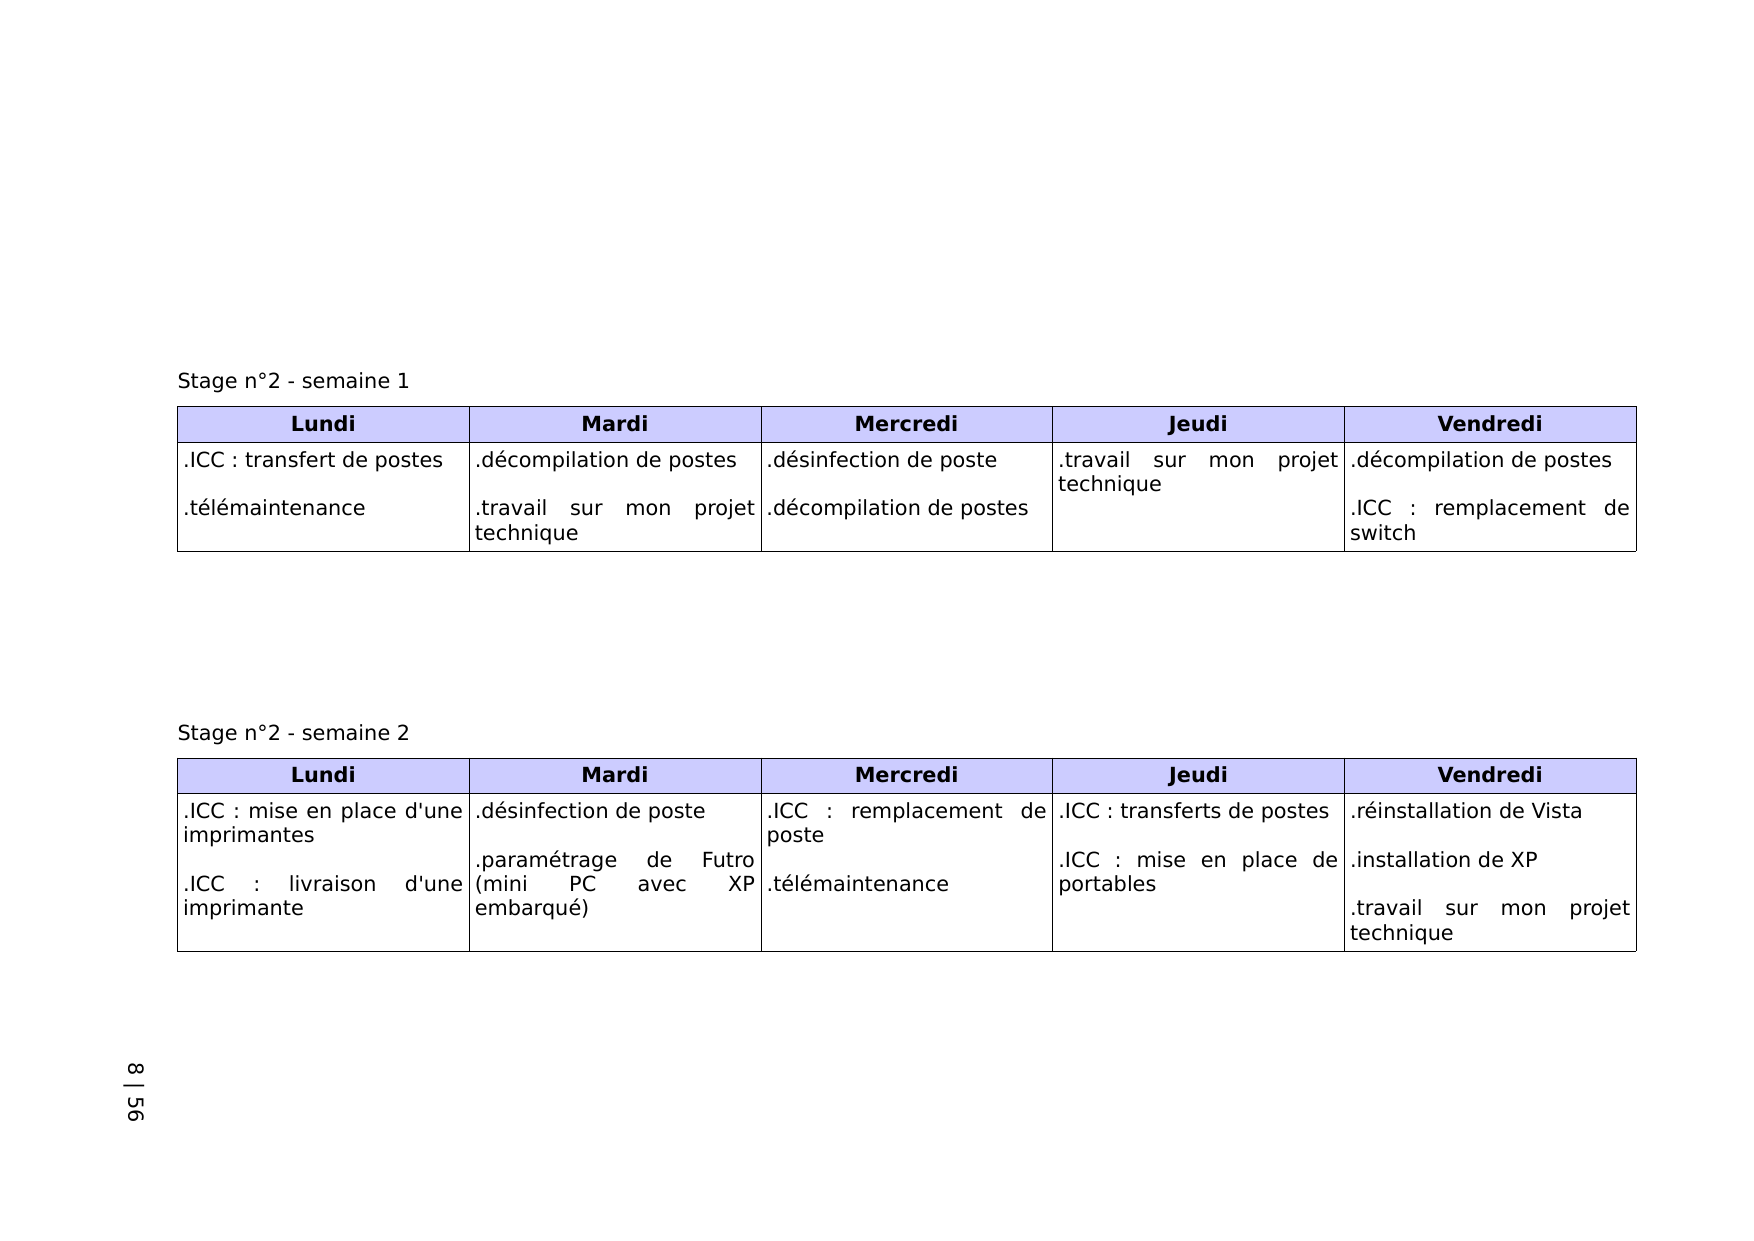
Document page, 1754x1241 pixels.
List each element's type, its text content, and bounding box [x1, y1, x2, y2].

table_header Lundi [178, 759, 469, 793]
table_cell .réinstallation de Vista .installation de XP .travail sur mon projet technique [1345, 794, 1636, 951]
table_cell .décompilation de postes .ICC : remplacement de switch [1345, 443, 1636, 551]
table_cell .ICC : transferts de postes .ICC : mise en place de portables [1053, 794, 1344, 951]
text Stage n°2 - semaine 2 [177, 721, 1636, 745]
table_cell .ICC : mise en place d'une imprimantes .ICC : livraison d'une imprimante [178, 794, 469, 951]
table_header Jeudi [1053, 759, 1344, 793]
text Stage n°2 - semaine 1 [177, 369, 1636, 394]
table_cell .ICC : transfert de postes .télémaintenance [178, 443, 469, 551]
table_header Jeudi [1053, 407, 1344, 442]
table_header Mardi [470, 407, 761, 442]
table_cell .travail sur mon projet technique [1053, 443, 1344, 551]
table_header Mardi [470, 759, 761, 793]
table_cell .décompilation de postes .travail sur mon projet technique [470, 443, 761, 551]
table_header Mercredi [762, 407, 1052, 442]
table_cell .ICC : remplacement de poste .télémaintenance [762, 794, 1052, 951]
table_header Vendredi [1345, 407, 1636, 442]
table_cell .désinfection de poste .décompilation de postes [762, 443, 1052, 551]
table_header Lundi [178, 407, 469, 442]
table_cell .désinfection de poste .paramétrage de Futro (mini PC avec XP embarqué) [470, 794, 761, 951]
table_header Vendredi [1345, 759, 1636, 793]
table_header Mercredi [762, 759, 1052, 793]
